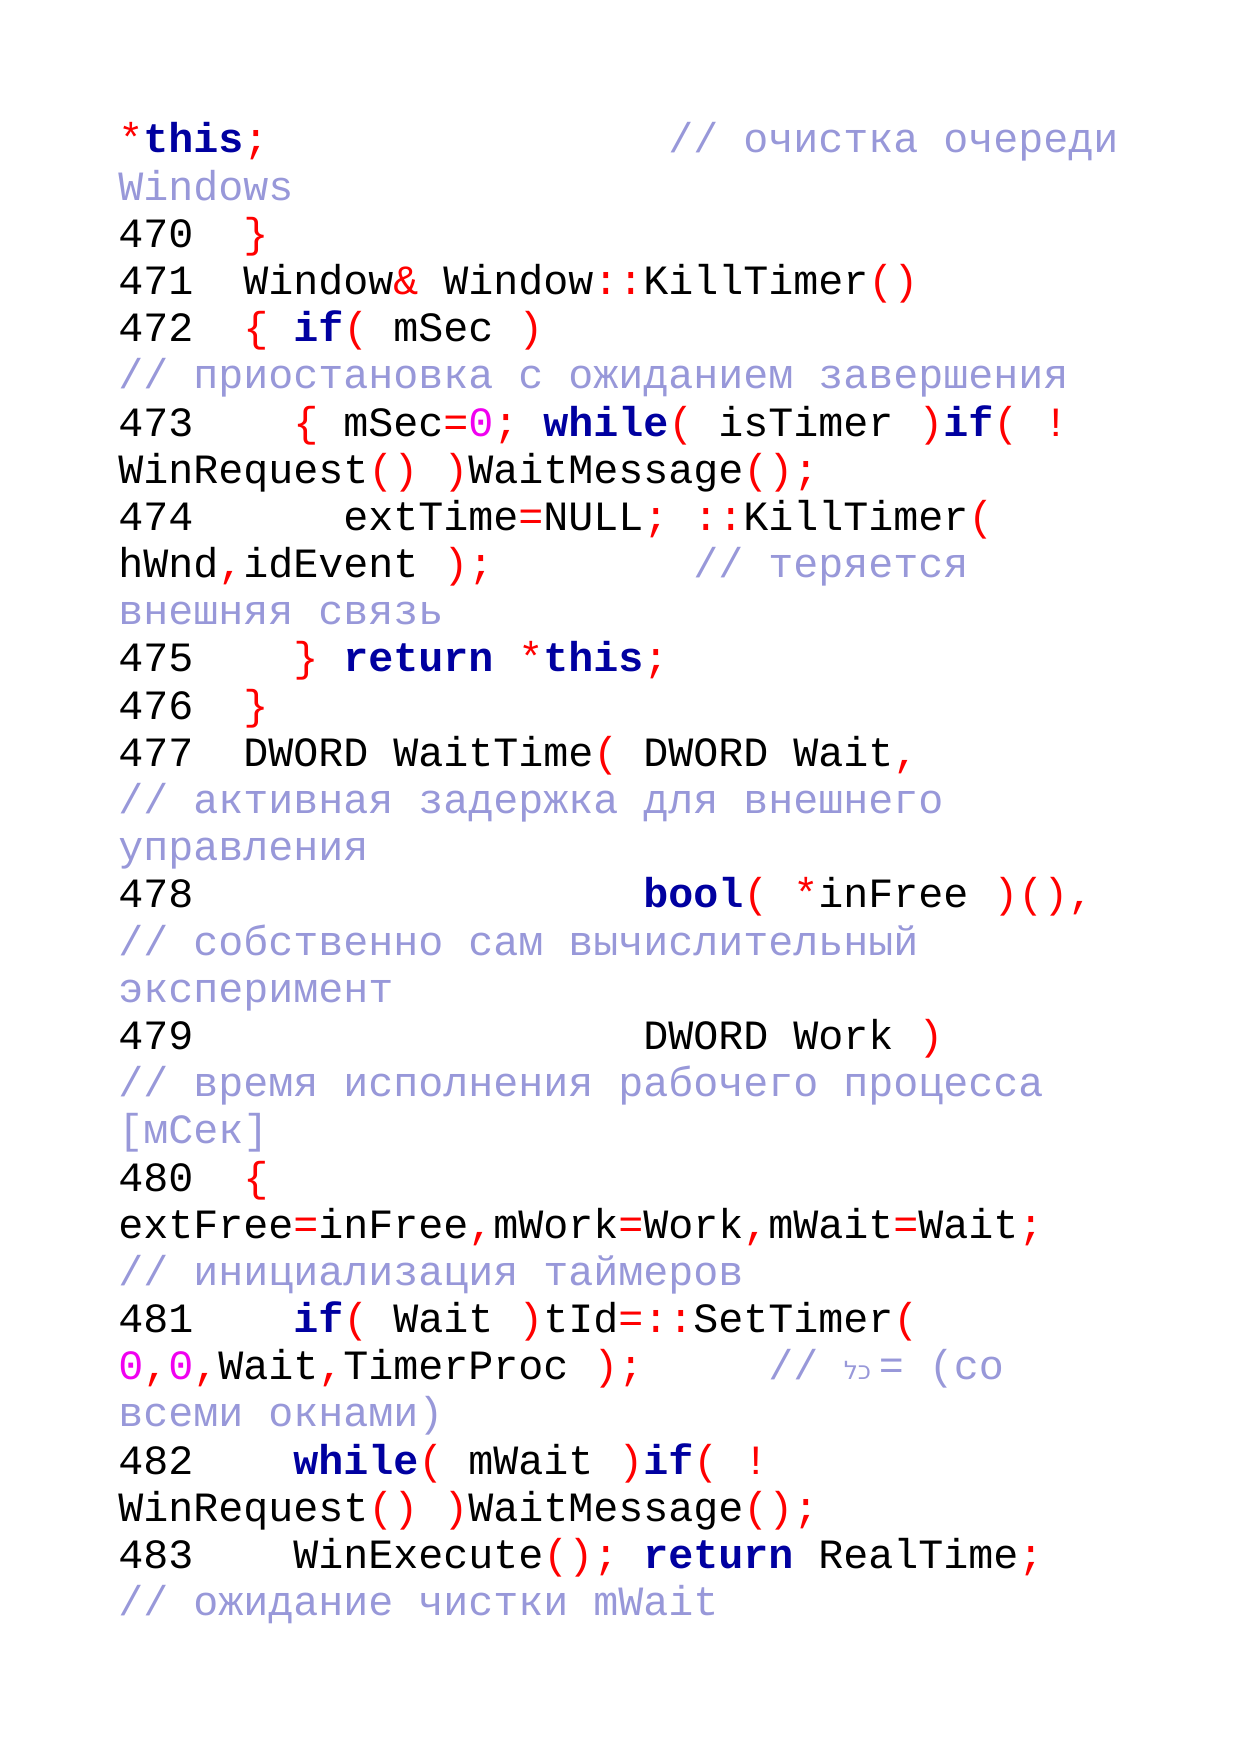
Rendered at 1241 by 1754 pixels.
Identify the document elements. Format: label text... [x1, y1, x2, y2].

subtitle 471 Window& Window::KillTimer() [118, 260, 243, 307]
subtitle 470 } [118, 212, 1122, 260]
subtitle 471 Window& Window::KillTimer() [593, 260, 643, 307]
subtitle 469 } WinExecute( hWnd ); return *this; // очистка очереди Windows [118, 118, 1122, 212]
subtitle 483 WinExecute(); return RealTime; // ожидание чистки mWait [118, 1534, 1122, 1628]
subtitle 471 Window& Window::KillTimer() [393, 260, 443, 307]
subtitle 482 while( mWait )if( !WinRequest() )WaitMessage(); [618, 1439, 1122, 1534]
subtitle 474 extTime=NULL; ::KillTimer( hWnd,idEvent ); // теряется внешняя связь [118, 496, 1122, 637]
subtitle 472 { if( mSec ) // приостановка с ожиданием завершения [118, 307, 1122, 401]
subtitle 471 Window& Window::KillTimer() [868, 260, 1122, 307]
subtitle 476 } [118, 684, 1122, 732]
subtitle 477 DWORD WaitTime( DWORD Wait, // активная задержка для внешнего управления [118, 732, 1122, 873]
subtitle 473 { mSec=0; while( isTimer )if( !WinRequest() )WaitMessage(); [118, 401, 1122, 496]
subtitle 481 if( Wait )tId=::SetTimer( 0,0,Wait,TimerProc ); // כל = (со всеми окнами) [118, 1298, 1122, 1439]
subtitle 479 DWORD Work ) // время исполнения рабочего процесса [мСек] [118, 1015, 1122, 1156]
subtitle 475 } return *this; [118, 637, 1122, 684]
subtitle 478 bool( *inFree )(), // собственно сам вычислительный эксперимент [118, 873, 1122, 1015]
subtitle 482 while( mWait )if( !WinRequest() )WaitMessage(); [118, 1439, 468, 1534]
subtitle 480 { extFree=inFree,mWork=Work,mWait=Wait; // инициализация таймеров [118, 1156, 1122, 1298]
